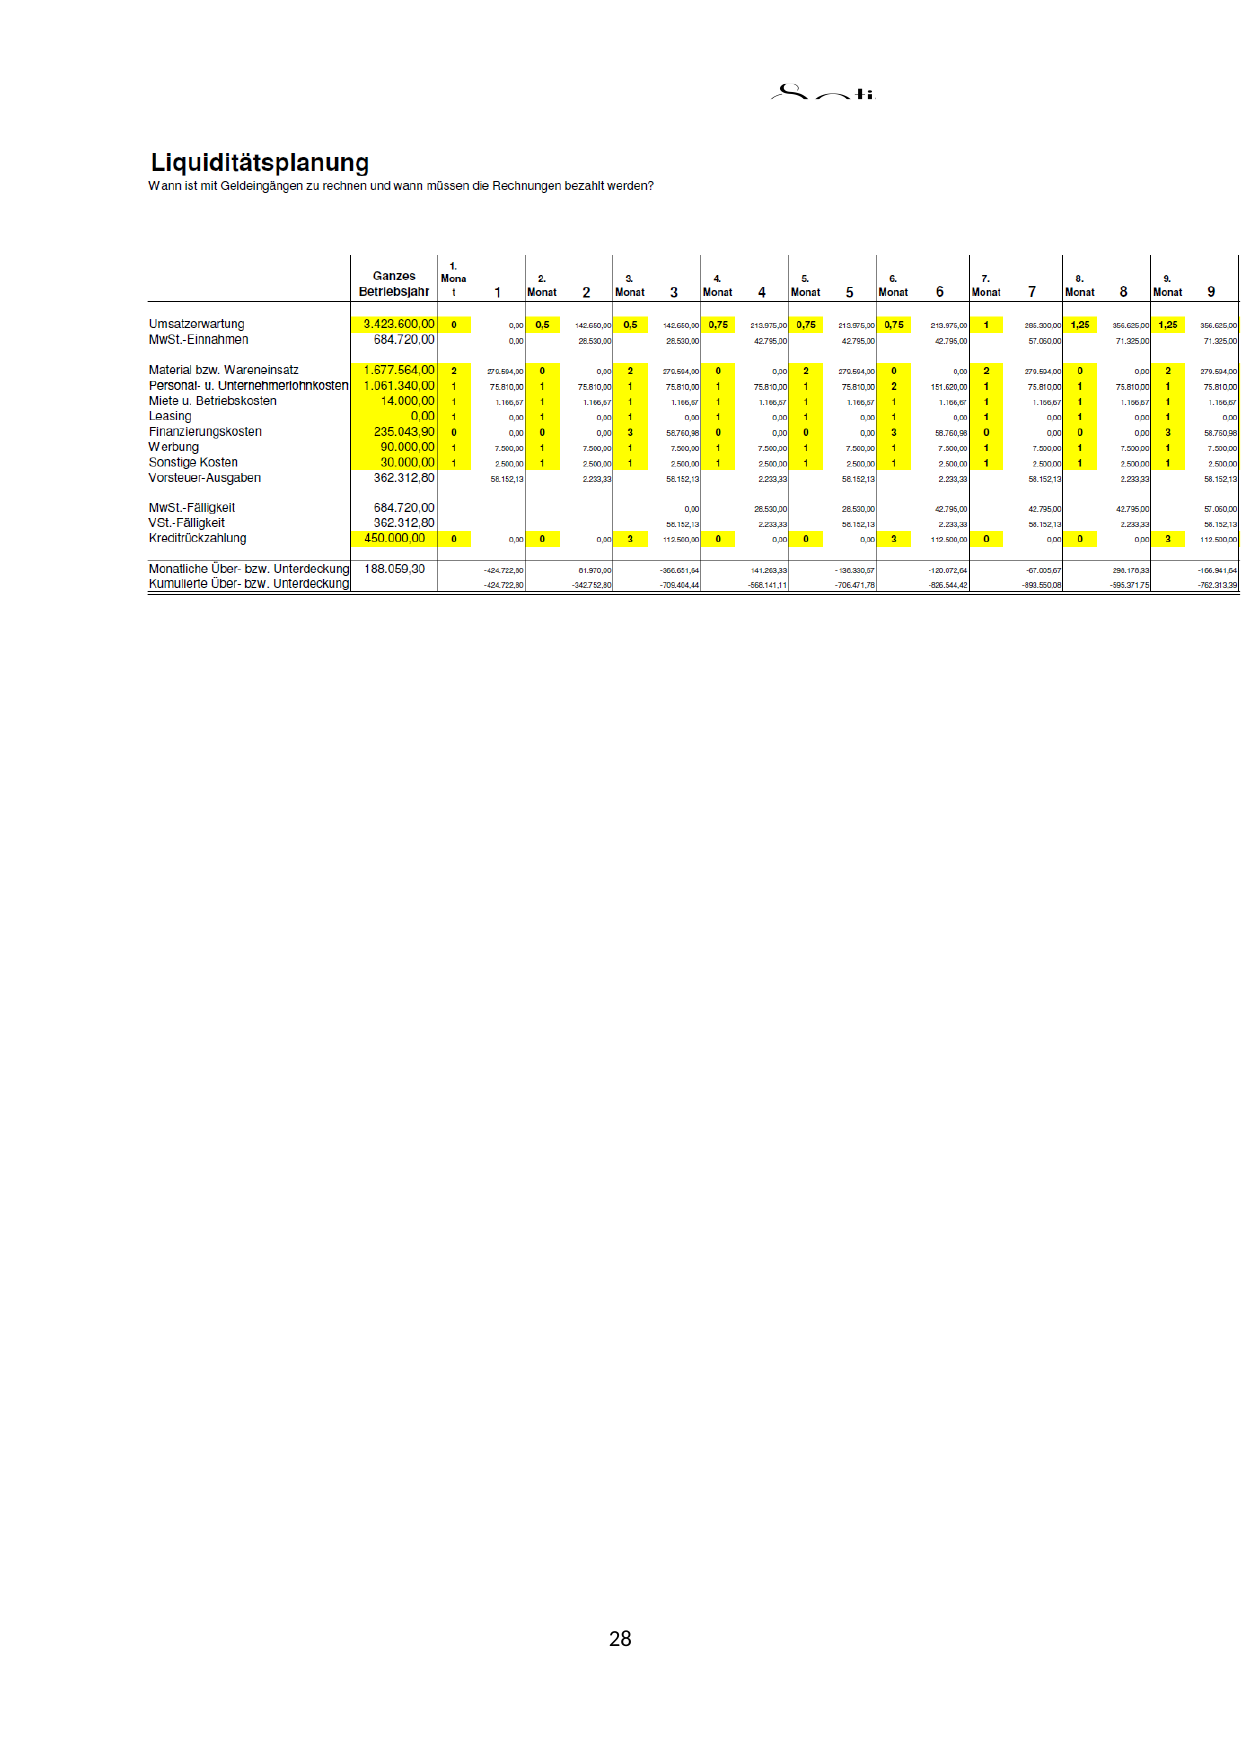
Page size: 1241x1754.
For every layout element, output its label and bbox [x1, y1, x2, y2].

picture [147, 147, 1241, 598]
picture [911, 83, 1097, 130]
